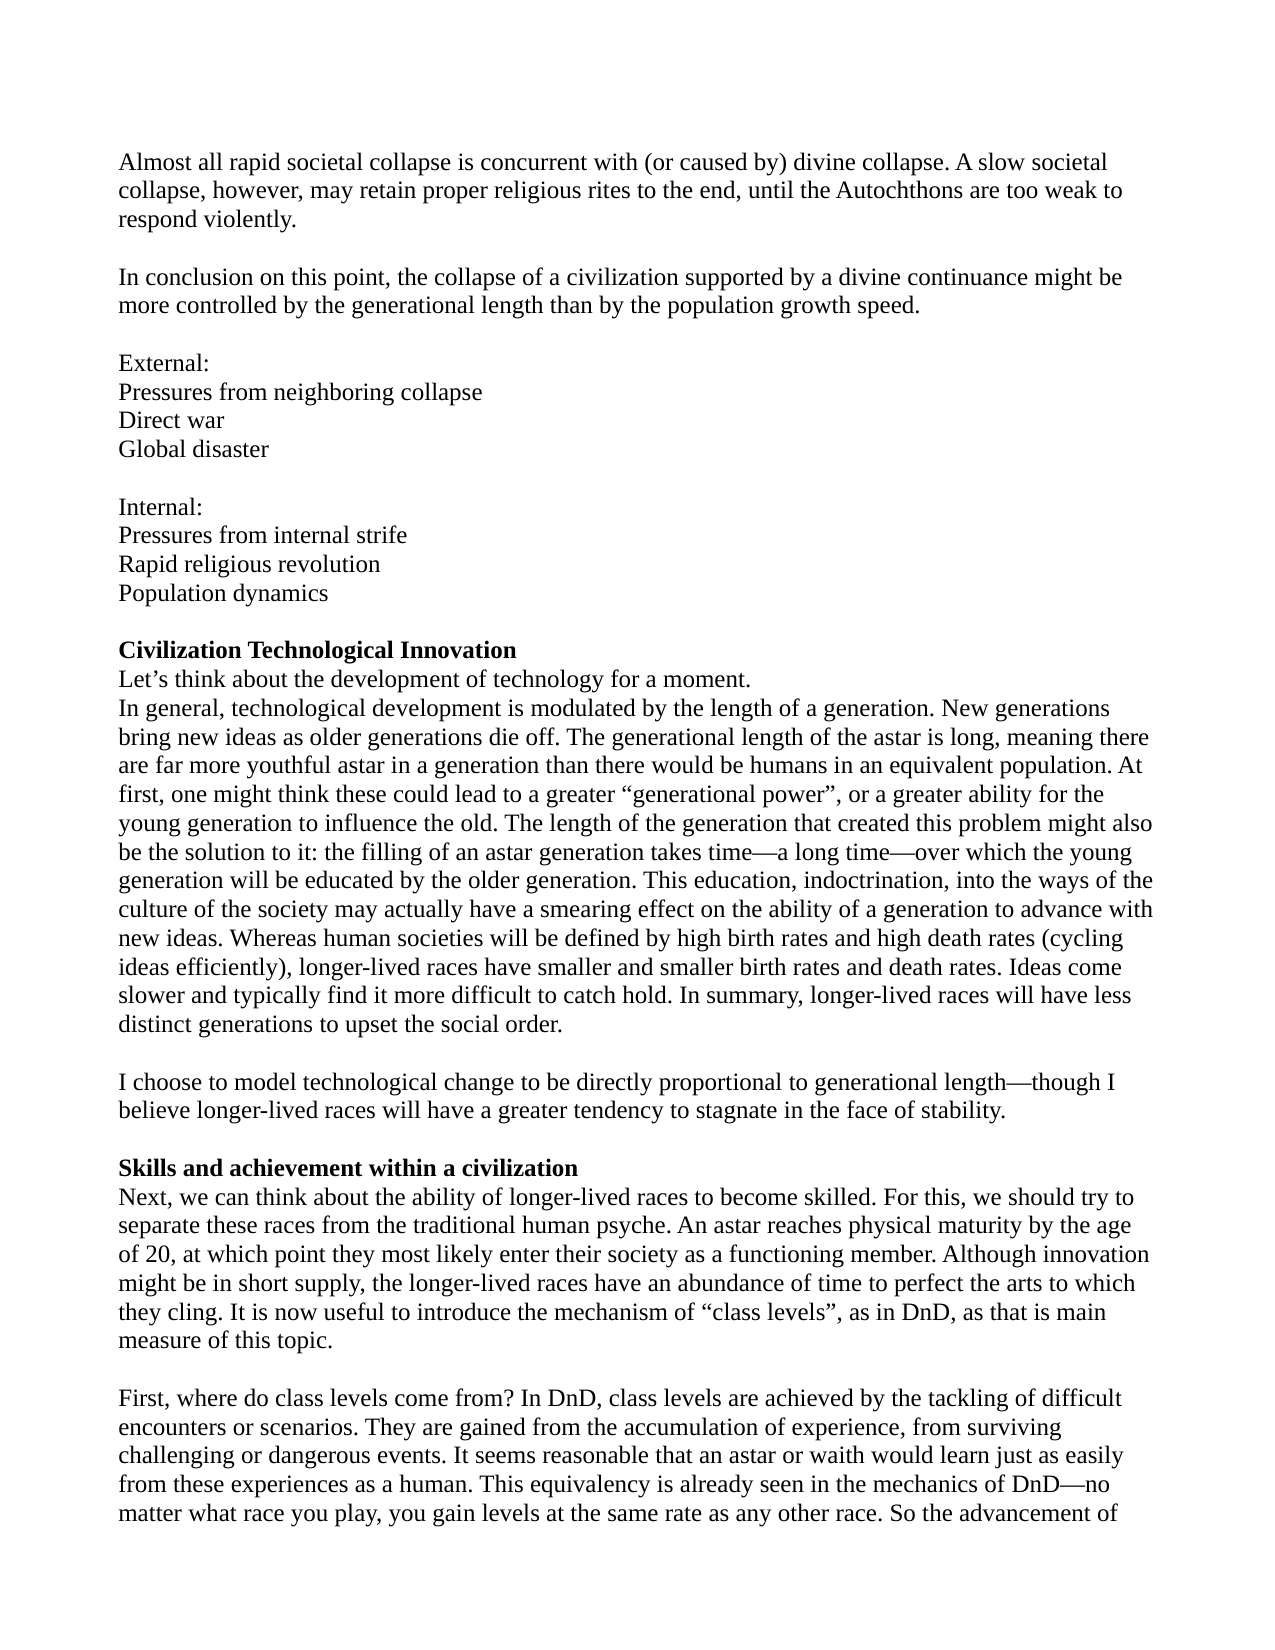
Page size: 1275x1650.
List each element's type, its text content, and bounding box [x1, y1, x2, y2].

text Next, we can think about the ability of longer-lived races to become skilled. For this, we should try to separate these races from the traditional human psyche. An astar reaches physical maturity by the age of 20, at which point they most likely enter their society as a functioning member. Although innovation might be in short supply, the longer-lived races have an abundance of time to perfect the arts to which they cling. It is now useful to introduce the mechanism of “class levels”, as in DnD, as that is main measure of this topic. [118, 1182, 1157, 1354]
text Rapid religious revolution [118, 549, 1157, 578]
text First, where do class levels come from? In DnD, class levels are achieved by the tackling of difficult encounters or scenarios. They are gained from the accumulation of experience, from surviving challenging or dangerous events. It seems reasonable that an astar or waith would learn just as easily from these experiences as a human. This equivalency is already seen in the mechanics of DnD—no matter what race you play, you gain levels at the same rate as any other race. So the advancement of [118, 1383, 1157, 1527]
text Skills and achievement within a civilization [118, 1153, 1157, 1182]
text External: [118, 348, 1157, 377]
text Let’s think about the development of technology for a moment. [118, 664, 1157, 693]
text Pressures from neighboring collapse [118, 377, 1157, 406]
text Almost all rapid societal collapse is concurrent with (or caused by) divine collapse. A slow societal collapse, however, may retain proper religious rites to the end, until the Autochthons are too weak to respond violently. [118, 147, 1157, 233]
text Population dynamics [118, 578, 1157, 607]
text I choose to model technological change to be directly proportional to generational length—though I believe longer-lived races will have a greater tendency to stagnate in the face of stability. [118, 1067, 1157, 1124]
text Civilization Technological Innovation [118, 636, 1157, 664]
text Global disaster [118, 434, 1157, 463]
text Direct war [118, 406, 1157, 434]
text Pressures from internal strife [118, 521, 1157, 549]
text Internal: [118, 492, 1157, 521]
text In general, technological development is modulated by the length of a generation. New generations bring new ideas as older generations die off. The generational length of the astar is long, meaning there are far more youthful astar in a generation than there would be humans in an equivalent population. At first, one might think these could lead to a greater “generational power”, or a greater ability for the young generation to influence the old. The length of the generation that created this problem might also be the solution to it: the filling of an astar generation takes time—a long time—over which the young generation will be educated by the older generation. This education, indoctrination, into the ways of the culture of the society may actually have a smearing effect on the ability of a generation to advance with new ideas. Whereas human societies will be defined by high birth rates and high death rates (cycling ideas efficiently), longer-lived races have smaller and smaller birth rates and death rates. Ideas come slower and typically find it more difficult to catch hold. In summary, longer-lived races will have less distinct generations to upset the social order. [118, 693, 1157, 1038]
text In conclusion on this point, the collapse of a civilization supported by a divine continuance might be more controlled by the generational length than by the population growth speed. [118, 262, 1157, 319]
